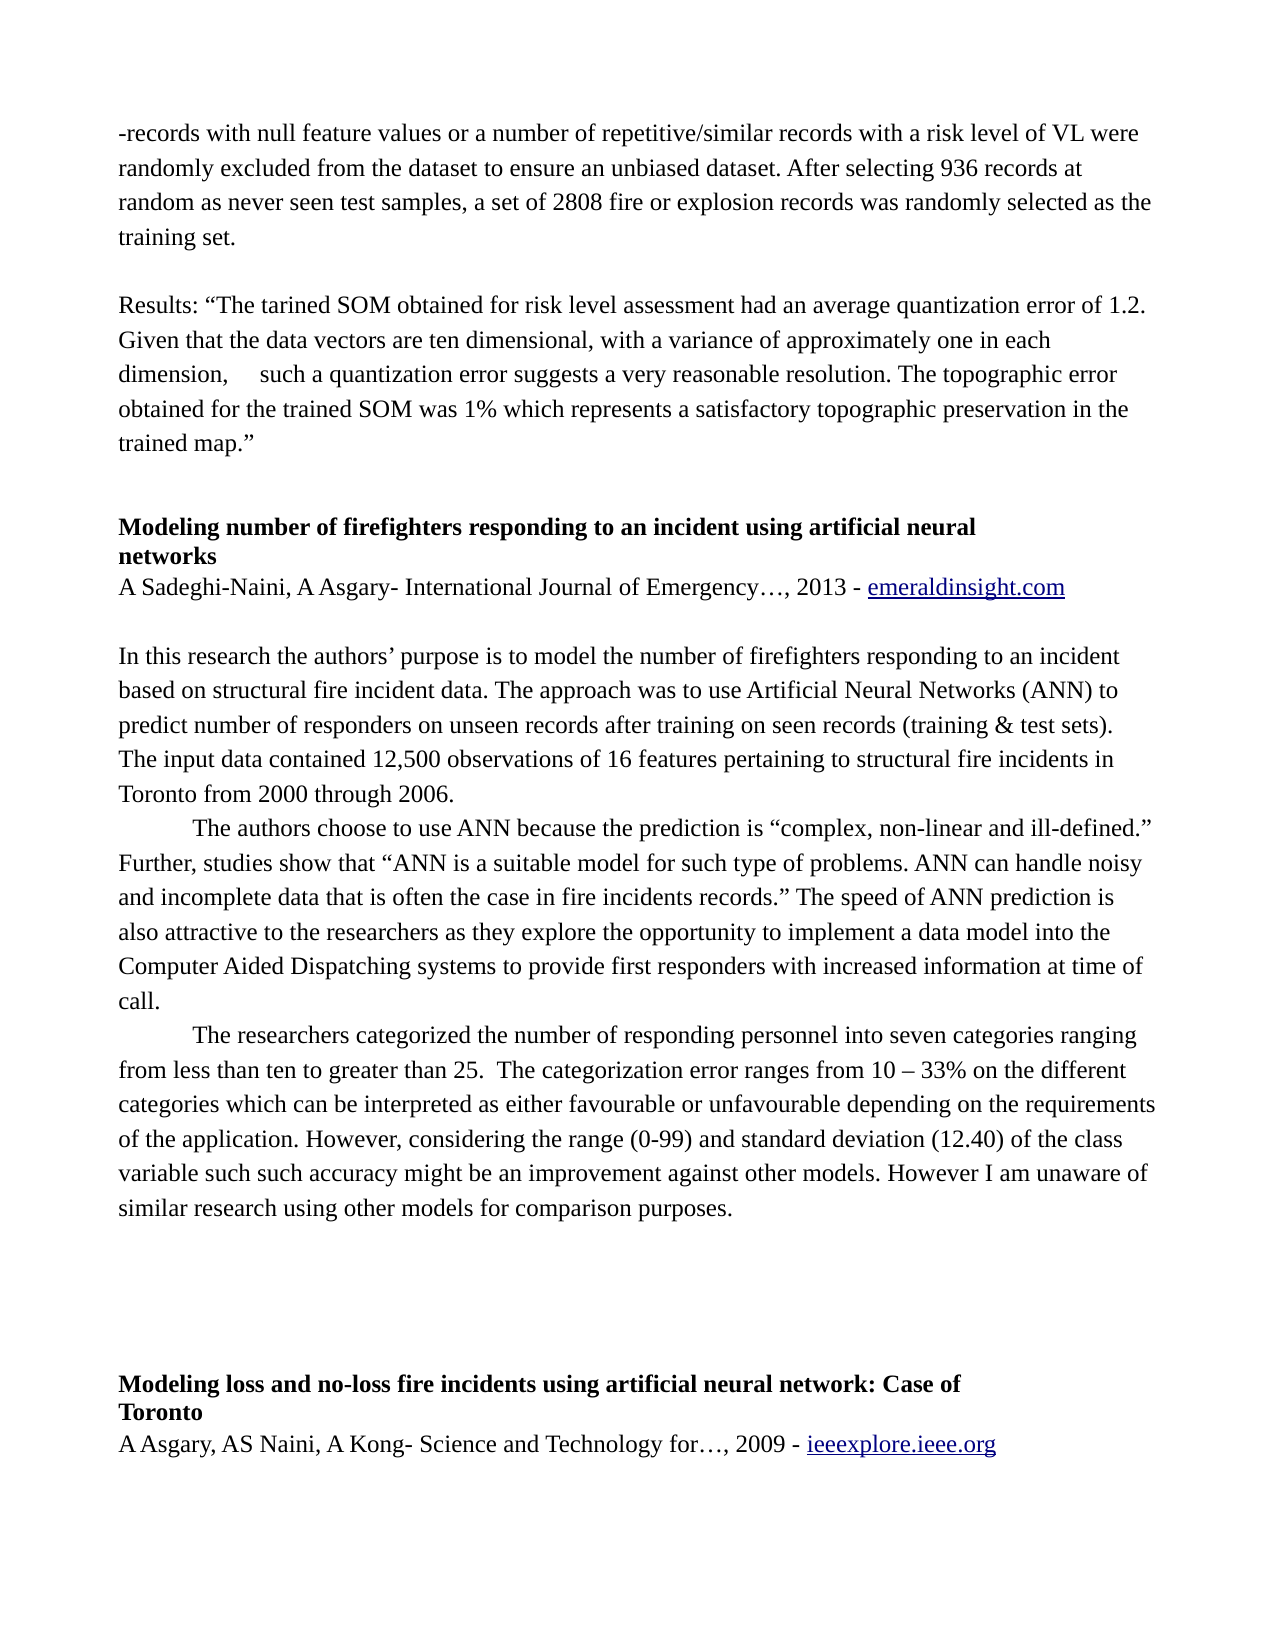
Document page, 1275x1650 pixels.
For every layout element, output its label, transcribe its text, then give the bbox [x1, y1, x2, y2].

text Results: “The tarined SOM obtained for risk level assessment had an average quantization error of 1.2. Given that the data vectors are ten dimensional, with a variance of approximately one in each dimension, such a quantization error suggests a very reasonable resolution. The topographic error obtained for the trained SOM was 1% which represents a satisfactory topographic preservation in the trained map.” [118, 291, 1157, 457]
subtitle Modeling number of firefighters responding to an incident using artificial neural networks [118, 512, 1022, 569]
text The researchers categorized the number of responding personnel into seven categories ranging from less than ten to greater than 25. The categorization error ranges from 10 – 33% on the different categories which can be interpreted as either favourable or unfavourable depending on the requirements of the application. However, considering the range (0-99) and standard deviation (12.40) of the class variable such such accuracy might be an improvement against other models. However I am unaware of similar research using other models for comparison purposes. [118, 1020, 1157, 1222]
text A Asgary, AS Naini, A Kong- Science and Technology for…, 2009 - ieeexplore.ieee.org [118, 1429, 1157, 1458]
text -records with null feature values or a number of repetitive/similar records with a risk level of VL were randomly excluded from the dataset to ensure an unbiased dataset. After selecting 936 records at random as never seen test samples, a set of 2808 fire or explosion records was randomly selected as the training set. [118, 118, 1157, 250]
text In this research the authors’ purpose is to model the number of firefighters responding to an incident based on structural fire incident data. The approach was to use Artificial Neural Networks (ANN) to predict number of responders on unseen records after training on seen records (training & test sets). The input data contained 12,500 observations of 16 features pertaining to structural fire incidents in Toronto from 2000 through 2006. [118, 641, 1157, 808]
subtitle Modeling loss and no-loss fire incidents using artificial neural network: Case of Toronto [118, 1369, 1022, 1426]
text A Sadeghi-Naini, A Asgary- International Journal of Emergency…, 2013 - emeraldinsight.com [118, 572, 1157, 601]
text The authors choose to use ANN because the prediction is “complex, non-linear and ill-defined.” Further, studies show that “ANN is a suitable model for such type of problems. ANN can handle noisy and incomplete data that is often the case in fire incidents records.” The speed of ANN prediction is also attractive to the researchers as they explore the opportunity to implement a data model into the Computer Aided Dispatching systems to provide first responders with increased information at time of call. [118, 813, 1157, 1015]
